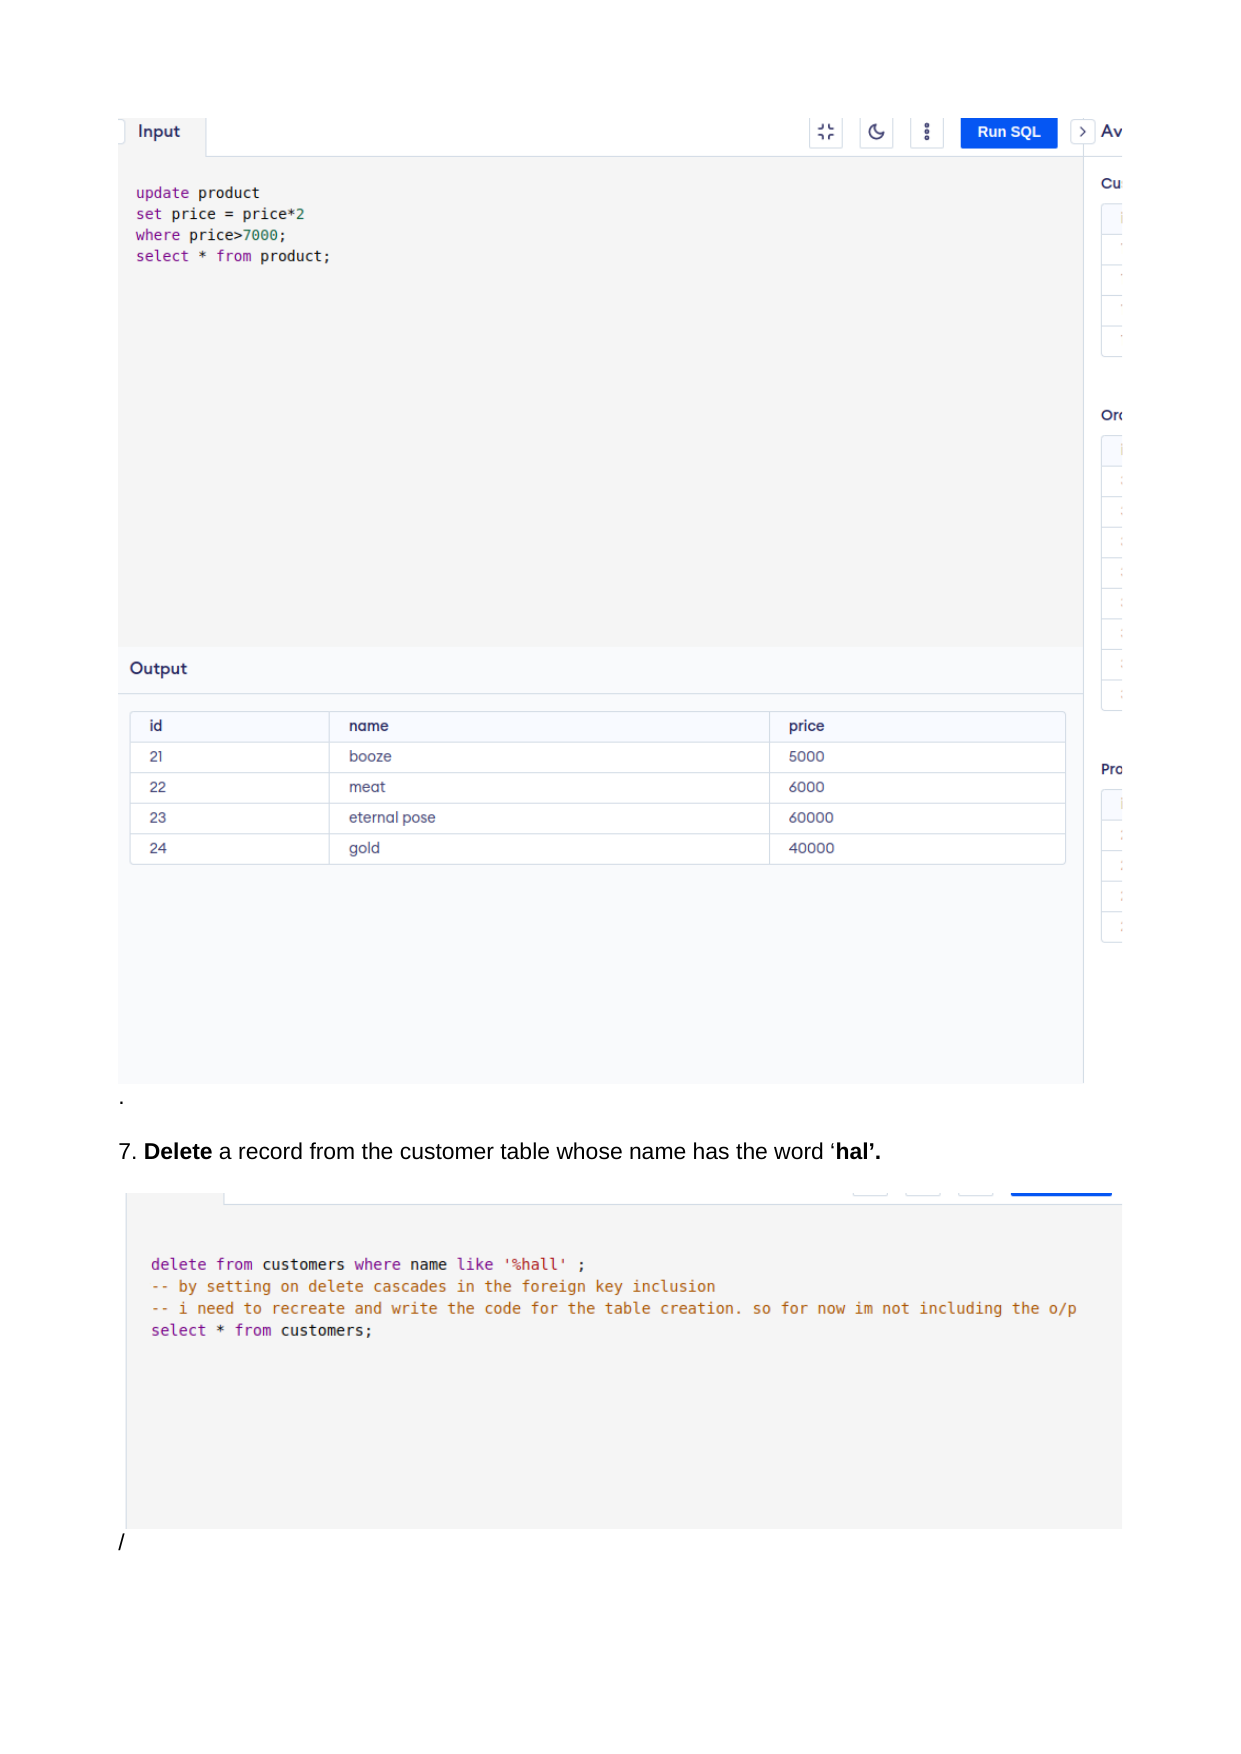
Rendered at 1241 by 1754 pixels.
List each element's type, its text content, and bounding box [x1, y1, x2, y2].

text 7. Delete a record from the customer table whose name has the word ‘hal’. [118, 1138, 1122, 1164]
text / [118, 1529, 1122, 1555]
picture [118, 118, 1123, 1084]
picture [118, 1193, 1123, 1529]
text . [118, 1084, 1122, 1109]
